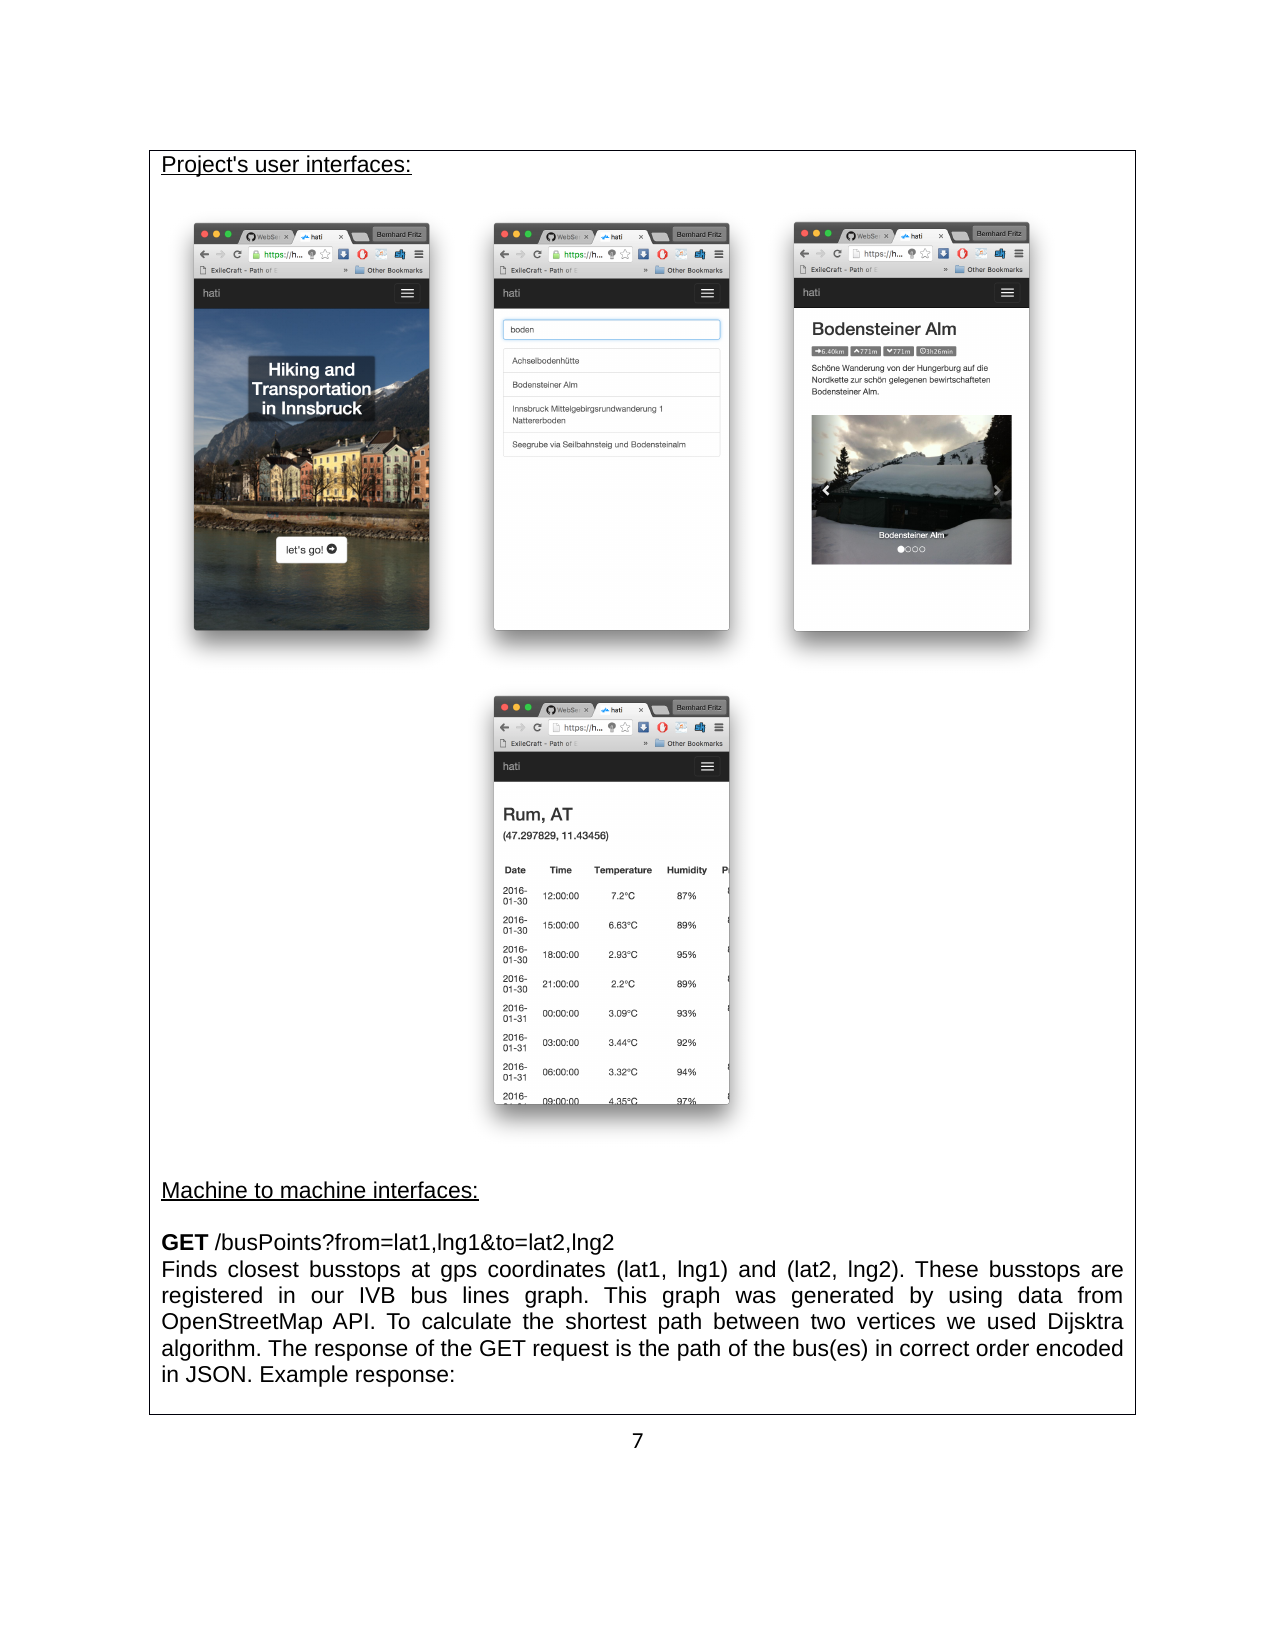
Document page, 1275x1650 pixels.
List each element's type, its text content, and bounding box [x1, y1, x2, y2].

picture [161, 203, 1062, 1151]
table_header Project's user interfaces: Machine to machine interfaces: GET /busPoints?from=lat1,lng1&to=lat2,lng2 Finds closest busstops at gps coordinates (lat1, lng1) and (lat2, lng2). These busstops are registered in our IVB bus lines graph. This graph was generated by using data from OpenStreetMap API. To calculate the shortest path between two vertices we used Dijsktra algorithm. The response of the GET request is the path of the bus(es) in correct order encoded in JSON. Example response: [150, 151, 1135, 1414]
